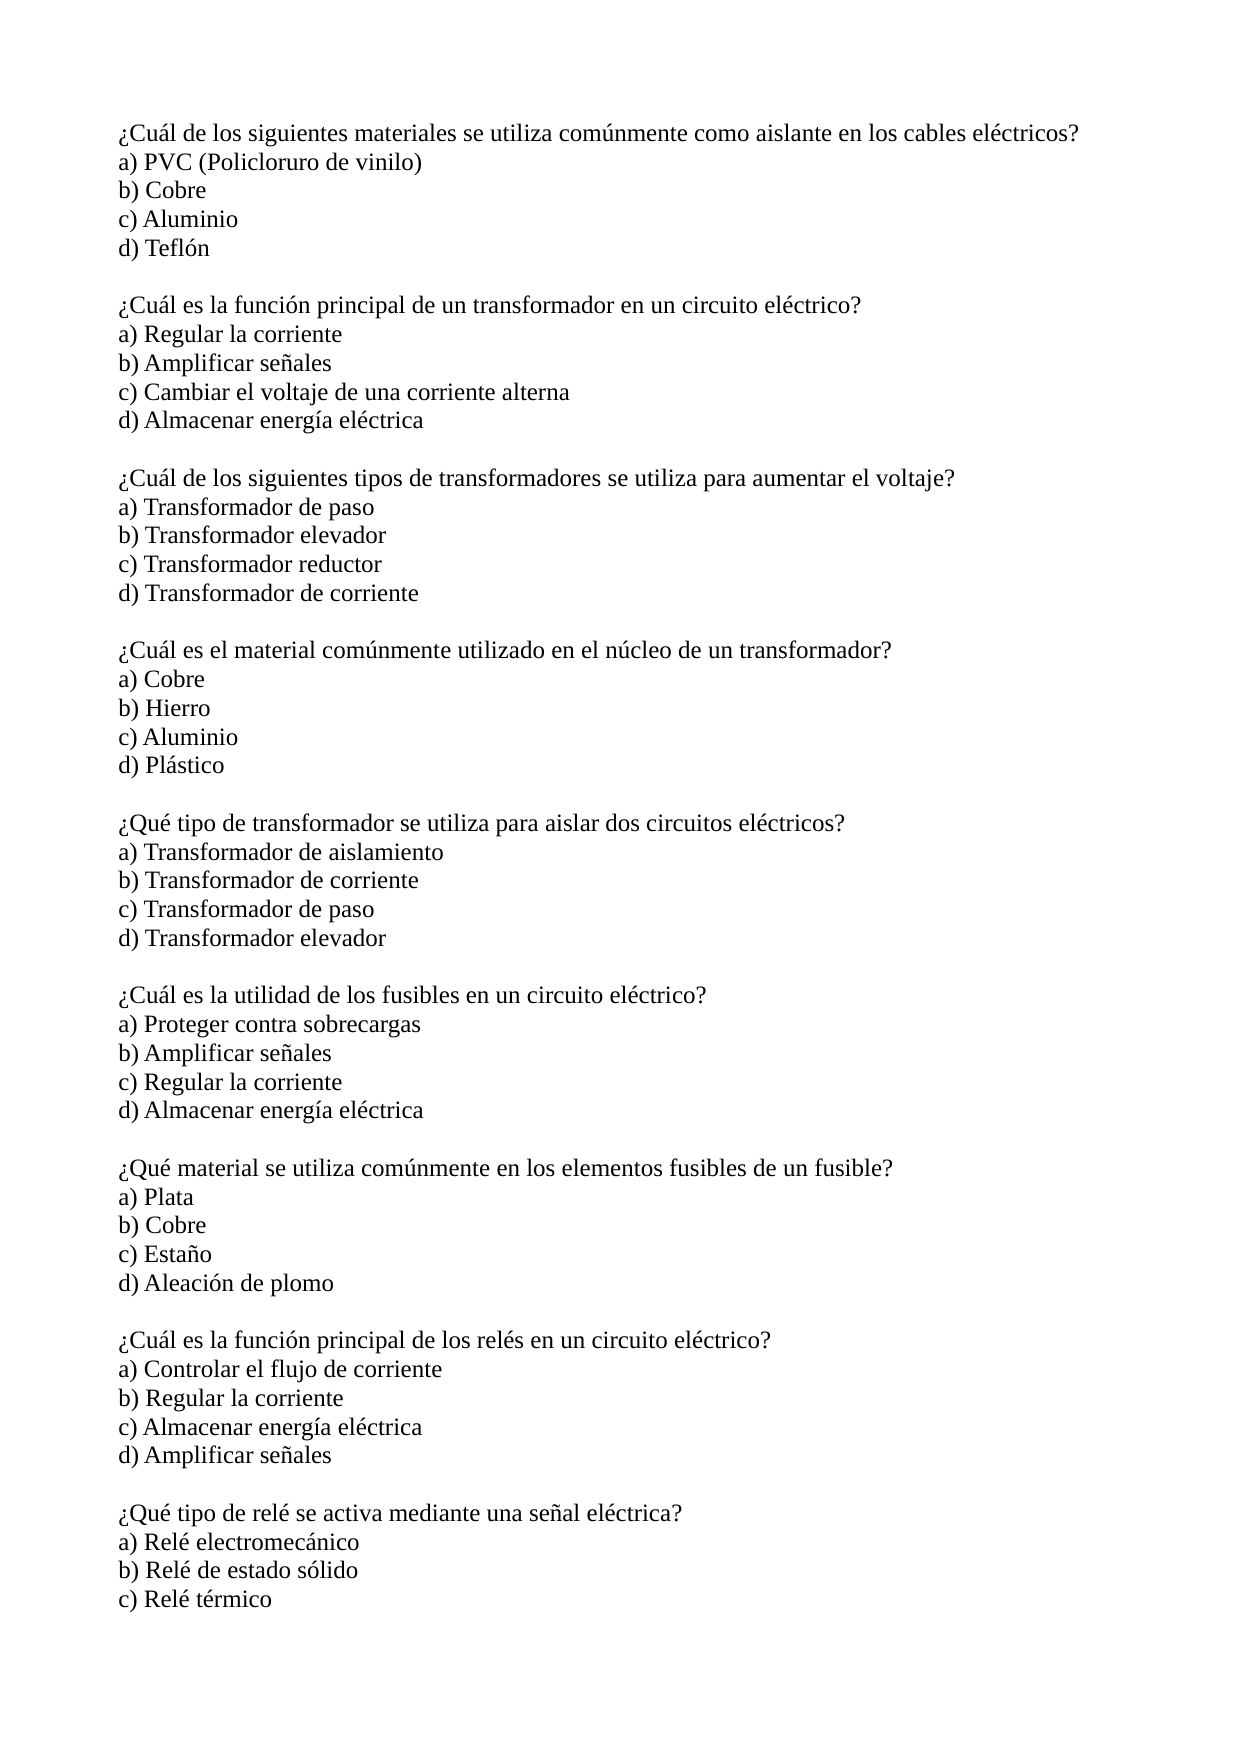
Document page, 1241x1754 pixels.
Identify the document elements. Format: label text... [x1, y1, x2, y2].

text d) Teflón [118, 233, 1122, 262]
text a) Cobre [118, 664, 1122, 693]
text c) Estaño [118, 1239, 1122, 1268]
text ¿Qué material se utiliza comúnmente en los elementos fusibles de un fusible? [118, 1153, 1122, 1182]
text ¿Qué tipo de relé se activa mediante una señal eléctrica? [118, 1498, 1122, 1527]
text a) Transformador de paso [118, 492, 1122, 521]
text a) Plata [118, 1182, 1122, 1211]
text c) Regular la corriente [118, 1067, 1122, 1096]
text c) Transformador de paso [118, 894, 1122, 923]
text a) Proteger contra sobrecargas [118, 1009, 1122, 1038]
text a) Transformador de aislamiento [118, 837, 1122, 866]
text d) Almacenar energía eléctrica [118, 406, 1122, 434]
text c) Cambiar el voltaje de una corriente alterna [118, 377, 1122, 406]
text d) Aleación de plomo [118, 1268, 1122, 1297]
text c) Aluminio [118, 204, 1122, 233]
text d) Transformador elevador [118, 923, 1122, 952]
text a) PVC (Policloruro de vinilo) [118, 147, 1122, 176]
text b) Hierro [118, 693, 1122, 722]
text b) Cobre [118, 176, 1122, 204]
text d) Plástico [118, 751, 1122, 779]
text c) Transformador reductor [118, 549, 1122, 578]
text d) Transformador de corriente [118, 578, 1122, 607]
text ¿Cuál es la utilidad de los fusibles en un circuito eléctrico? [118, 981, 1122, 1009]
text c) Almacenar energía eléctrica [118, 1412, 1122, 1441]
text a) Relé electromecánico [118, 1527, 1122, 1556]
text b) Amplificar señales [118, 1038, 1122, 1067]
text b) Amplificar señales [118, 348, 1122, 377]
text ¿Qué tipo de transformador se utiliza para aislar dos circuitos eléctricos? [118, 808, 1122, 837]
text ¿Cuál de los siguientes materiales se utiliza comúnmente como aislante en los cables eléctricos? [118, 118, 1122, 147]
text b) Cobre [118, 1211, 1122, 1239]
text ¿Cuál de los siguientes tipos de transformadores se utiliza para aumentar el voltaje? [118, 463, 1122, 492]
text ¿Cuál es el material comúnmente utilizado en el núcleo de un transformador? [118, 636, 1122, 664]
text b) Relé de estado sólido [118, 1556, 1122, 1584]
text d) Almacenar energía eléctrica [118, 1096, 1122, 1124]
text b) Transformador de corriente [118, 866, 1122, 894]
text b) Transformador elevador [118, 521, 1122, 549]
text a) Regular la corriente [118, 319, 1122, 348]
text ¿Cuál es la función principal de un transformador en un circuito eléctrico? [118, 291, 1122, 319]
text c) Relé térmico [118, 1584, 1122, 1613]
text a) Controlar el flujo de corriente [118, 1354, 1122, 1383]
text d) Amplificar señales [118, 1441, 1122, 1469]
text b) Regular la corriente [118, 1383, 1122, 1412]
text ¿Cuál es la función principal de los relés en un circuito eléctrico? [118, 1326, 1122, 1354]
text c) Aluminio [118, 722, 1122, 751]
